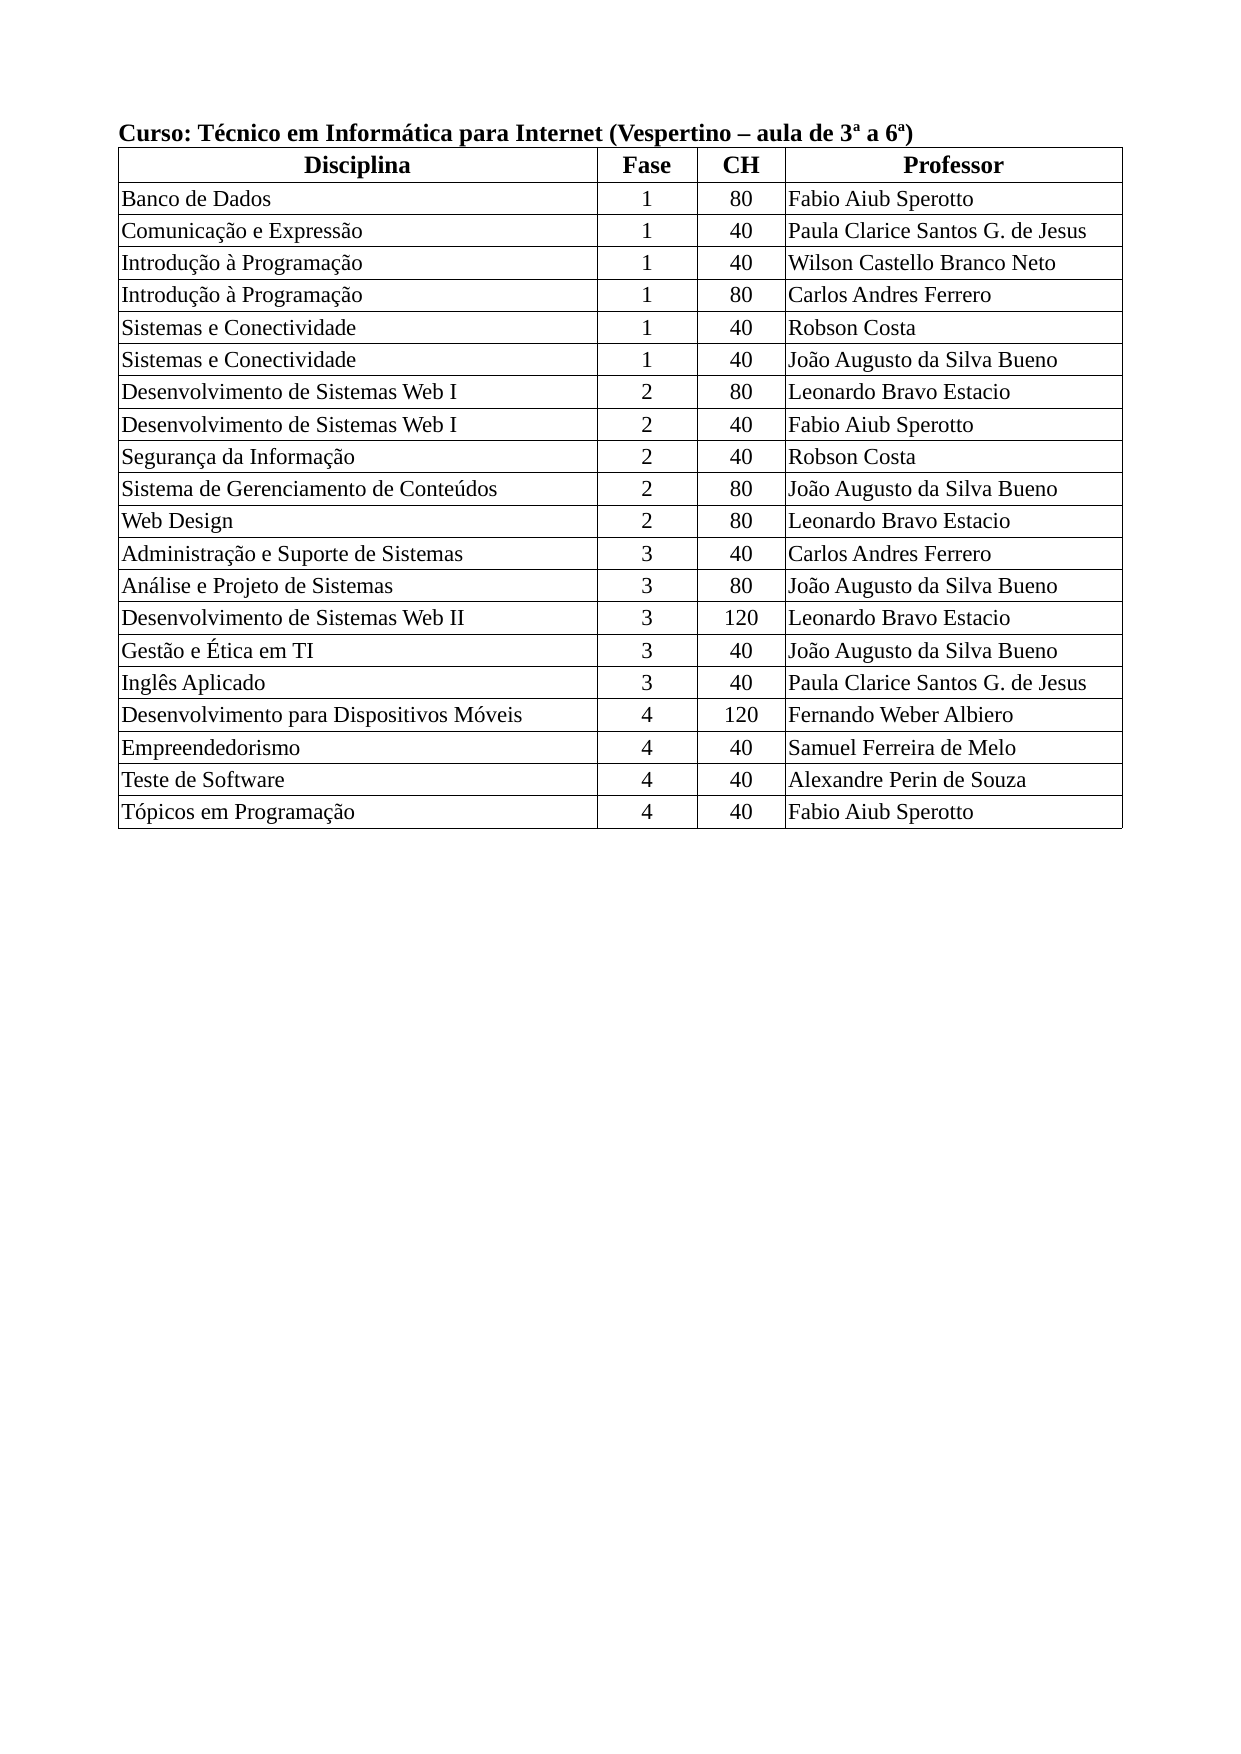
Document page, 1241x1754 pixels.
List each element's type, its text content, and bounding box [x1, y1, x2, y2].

table_cell 4 [598, 764, 697, 795]
table_cell Carlos Andres Ferrero [786, 280, 1122, 311]
table_cell 120 [698, 699, 785, 731]
table_cell Paula Clarice Santos G. de Jesus [786, 215, 1122, 246]
table_cell 2 [598, 473, 697, 504]
table_cell 40 [698, 409, 785, 440]
table_cell Administração e Suporte de Sistemas [119, 538, 597, 569]
table_cell Leonardo Bravo Estacio [786, 506, 1122, 537]
table_cell 40 [698, 667, 785, 698]
table_cell 1 [598, 312, 697, 343]
table_cell 4 [598, 699, 697, 731]
table_header Professor [786, 148, 1122, 182]
table_cell 2 [598, 376, 697, 408]
table_header Fase [598, 148, 697, 182]
table_cell João Augusto da Silva Bueno [786, 473, 1122, 504]
table_cell João Augusto da Silva Bueno [786, 570, 1122, 601]
table_cell Introdução à Programação [119, 247, 597, 278]
table_cell Inglês Aplicado [119, 667, 597, 698]
table_cell 1 [598, 280, 697, 311]
table_cell 40 [698, 796, 785, 827]
table_cell Fabio Aiub Sperotto [786, 183, 1122, 214]
table_cell Leonardo Bravo Estacio [786, 376, 1122, 408]
table_cell Samuel Ferreira de Melo [786, 732, 1122, 763]
table_cell 80 [698, 506, 785, 537]
table_cell 3 [598, 635, 697, 666]
table_cell 3 [598, 570, 697, 601]
table_cell 40 [698, 312, 785, 343]
table_cell Desenvolvimento de Sistemas Web I [119, 409, 597, 440]
table_cell Desenvolvimento de Sistemas Web II [119, 602, 597, 634]
table_cell 80 [698, 473, 785, 504]
table_cell Segurança da Informação [119, 441, 597, 472]
table_cell 3 [598, 602, 697, 634]
table_cell Comunicação e Expressão [119, 215, 597, 246]
table_cell Fabio Aiub Sperotto [786, 796, 1122, 827]
table_cell 2 [598, 409, 697, 440]
table_cell Gestão e Ética em TI [119, 635, 597, 666]
table_cell Introdução à Programação [119, 280, 597, 311]
table_cell 1 [598, 344, 697, 375]
table_cell Desenvolvimento de Sistemas Web I [119, 376, 597, 408]
table_cell Robson Costa [786, 312, 1122, 343]
table_cell 80 [698, 183, 785, 214]
table_cell 3 [598, 667, 697, 698]
table_cell 4 [598, 796, 697, 827]
table_cell 1 [598, 247, 697, 278]
table_cell Sistemas e Conectividade [119, 344, 597, 375]
table_cell 40 [698, 215, 785, 246]
table_cell 40 [698, 344, 785, 375]
table_cell 80 [698, 376, 785, 408]
table_cell 3 [598, 538, 697, 569]
table_cell Alexandre Perin de Souza [786, 764, 1122, 795]
table_cell Fabio Aiub Sperotto [786, 409, 1122, 440]
table_cell João Augusto da Silva Bueno [786, 344, 1122, 375]
table_cell Sistemas e Conectividade [119, 312, 597, 343]
table_cell Wilson Castello Branco Neto [786, 247, 1122, 278]
table_cell 40 [698, 732, 785, 763]
table_cell Empreendedorismo [119, 732, 597, 763]
table_cell João Augusto da Silva Bueno [786, 635, 1122, 666]
table_header CH [698, 148, 785, 182]
table_cell Tópicos em Programação [119, 796, 597, 827]
table_cell 120 [698, 602, 785, 634]
table_cell 40 [698, 538, 785, 569]
table_cell Teste de Software [119, 764, 597, 795]
table_cell Desenvolvimento para Dispositivos Móveis [119, 699, 597, 731]
table_cell 40 [698, 441, 785, 472]
table_cell 80 [698, 280, 785, 311]
table_cell Paula Clarice Santos G. de Jesus [786, 667, 1122, 698]
table_cell Banco de Dados [119, 183, 597, 214]
table_header Disciplina [119, 148, 597, 182]
table_cell 40 [698, 247, 785, 278]
table_cell 1 [598, 183, 697, 214]
table_cell 2 [598, 506, 697, 537]
table_cell Robson Costa [786, 441, 1122, 472]
table_cell Leonardo Bravo Estacio [786, 602, 1122, 634]
table_cell 80 [698, 570, 785, 601]
table_cell 4 [598, 732, 697, 763]
table_cell 1 [598, 215, 697, 246]
table_cell Web Design [119, 506, 597, 537]
table_cell Fernando Weber Albiero [786, 699, 1122, 731]
table_cell 2 [598, 441, 697, 472]
table_cell 40 [698, 764, 785, 795]
text Curso: Técnico em Informática para Internet (Vespertino – aula de 3a a 6a) [118, 118, 1122, 147]
table_cell Sistema de Gerenciamento de Conteúdos [119, 473, 597, 504]
table_cell 40 [698, 635, 785, 666]
table_cell Análise e Projeto de Sistemas [119, 570, 597, 601]
table_cell Carlos Andres Ferrero [786, 538, 1122, 569]
